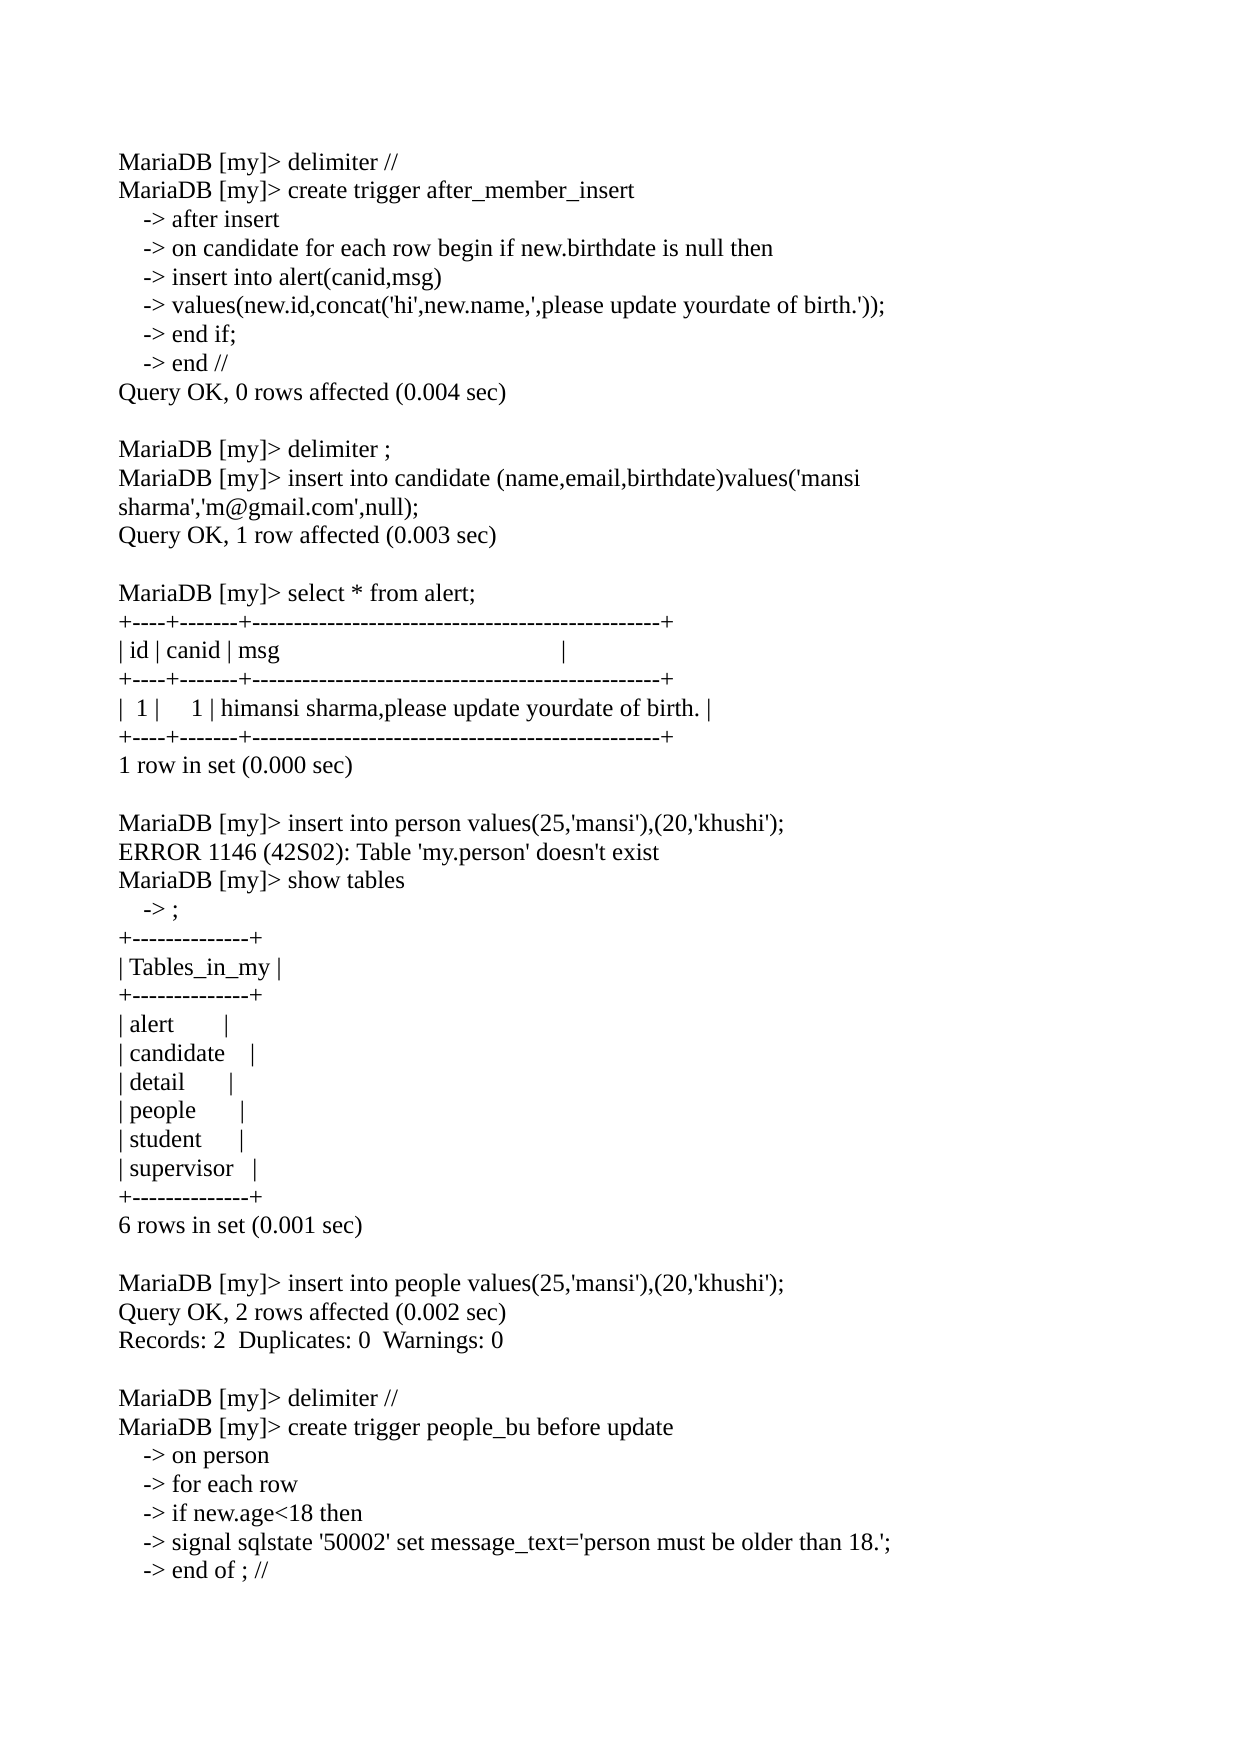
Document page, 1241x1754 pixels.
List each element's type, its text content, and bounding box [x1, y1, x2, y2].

text +----+-------+-------------------------------------------------+ [118, 664, 1122, 693]
text Records: 2 Duplicates: 0 Warnings: 0 [118, 1326, 1122, 1354]
text MariaDB [my]> create trigger after_member_insert [118, 176, 1122, 204]
text 6 rows in set (0.001 sec) [118, 1211, 1122, 1239]
text -> on candidate for each row begin if new.birthdate is null then [118, 233, 1122, 262]
text | people | [118, 1096, 1122, 1124]
text | detail | [118, 1067, 1122, 1096]
text MariaDB [my]> insert into candidate (name,email,birthdate)values('mansi sharma','m@gmail.com',null); [118, 463, 1122, 521]
text +----+-------+-------------------------------------------------+ [118, 722, 1122, 751]
text MariaDB [my]> select * from alert; [118, 578, 1122, 607]
text MariaDB [my]> delimiter // [118, 1383, 1122, 1412]
text +--------------+ [118, 1182, 1122, 1211]
text -> after insert [118, 204, 1122, 233]
text Query OK, 2 rows affected (0.002 sec) [118, 1297, 1122, 1326]
text | student | [118, 1124, 1122, 1153]
text -> on person [118, 1441, 1122, 1469]
text | supervisor | [118, 1153, 1122, 1182]
text Query OK, 0 rows affected (0.004 sec) [118, 377, 1122, 406]
text 1 row in set (0.000 sec) [118, 751, 1122, 779]
text MariaDB [my]> insert into person values(25,'mansi'),(20,'khushi'); [118, 808, 1122, 837]
text | id | canid | msg | [118, 636, 1122, 664]
text | Tables_in_my | [118, 952, 1122, 981]
text -> values(new.id,concat('hi',new.name,',please update yourdate of birth.')); [118, 291, 1122, 319]
text MariaDB [my]> create trigger people_bu before update [118, 1412, 1122, 1441]
text MariaDB [my]> delimiter ; [118, 434, 1122, 463]
text MariaDB [my]> show tables [118, 866, 1122, 894]
text -> end if; [118, 319, 1122, 348]
text -> insert into alert(canid,msg) [118, 262, 1122, 291]
text +--------------+ [118, 923, 1122, 952]
text ERROR 1146 (42S02): Table 'my.person' doesn't exist [118, 837, 1122, 866]
text | candidate | [118, 1038, 1122, 1067]
text MariaDB [my]> delimiter // [118, 147, 1122, 176]
text Query OK, 1 row affected (0.003 sec) [118, 521, 1122, 549]
text | alert | [118, 1009, 1122, 1038]
text -> if new.age<18 then [118, 1498, 1122, 1527]
text +--------------+ [118, 981, 1122, 1009]
text -> ; [118, 894, 1122, 923]
text +----+-------+-------------------------------------------------+ [118, 607, 1122, 636]
text -> for each row [118, 1469, 1122, 1498]
text | 1 | 1 | himansi sharma,please update yourdate of birth. | [118, 693, 1122, 722]
text -> end of ; // [118, 1556, 1122, 1584]
text -> signal sqlstate '50002' set message_text='person must be older than 18.'; [118, 1527, 1122, 1556]
text -> end // [118, 348, 1122, 377]
text MariaDB [my]> insert into people values(25,'mansi'),(20,'khushi'); [118, 1268, 1122, 1297]
